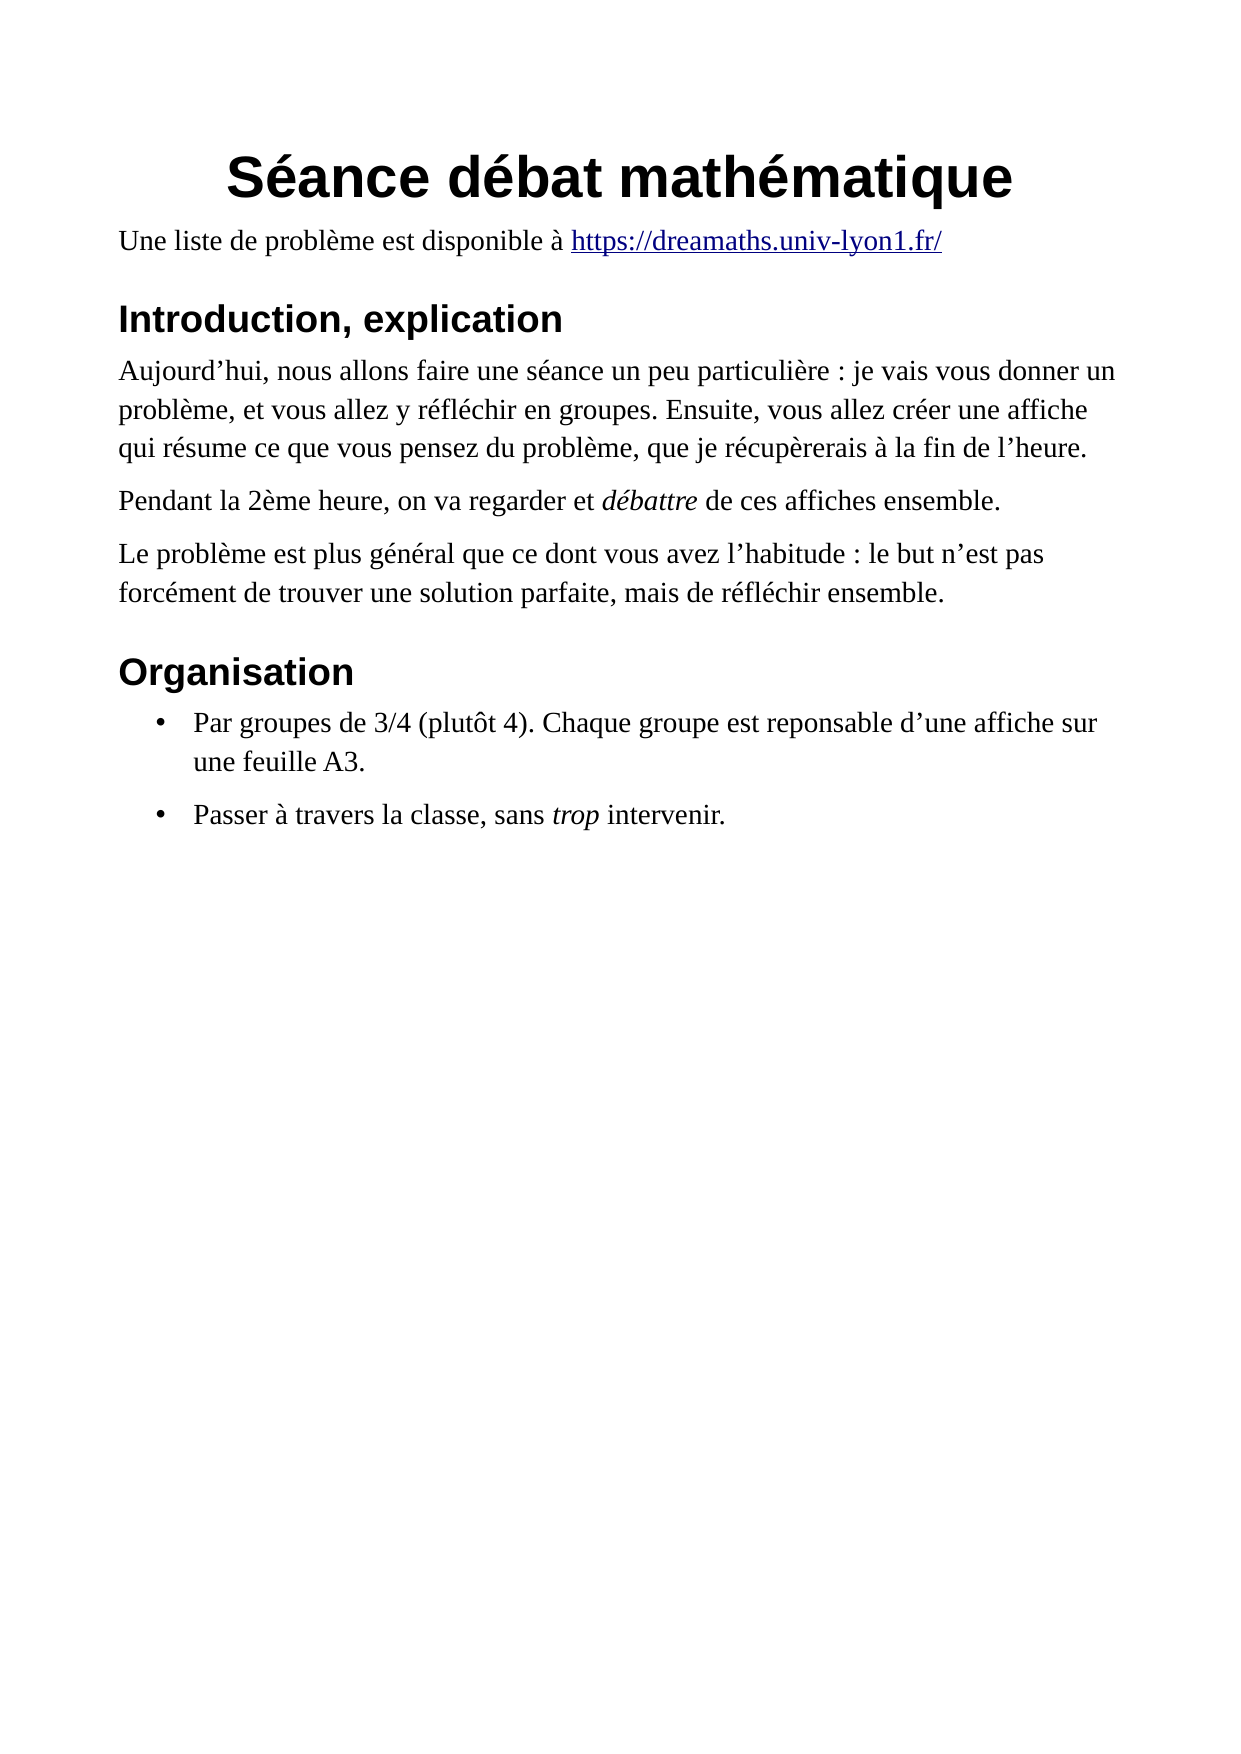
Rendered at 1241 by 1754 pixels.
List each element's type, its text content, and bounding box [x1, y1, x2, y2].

text Aujourd’hui, nous allons faire une séance un peu particulière : je vais vous donner un problème, et vous allez y réfléchir en groupes. Ensuite, vous allez créer une affiche qui résume ce que vous pensez du problème, que je récupèrerais à la fin de l’heure. [118, 353, 1122, 464]
text Pendant la 2ème heure, on va regarder et débattre de ces affiches ensemble. [118, 483, 1122, 517]
subtitle Introduction, explication [118, 297, 1122, 341]
list Passer à travers la classe, sans trop intervenir. [156, 797, 1122, 831]
text Une liste de problème est disponible à https://dreamaths.univ-lyon1.fr/ [118, 223, 1122, 256]
list Par groupes de 3/4 (plutôt 4). Chaque groupe est reponsable d’une affiche sur une feuille A3. [156, 706, 1122, 778]
subtitle Organisation [118, 649, 1122, 693]
text Le problème est plus général que ce dont vous avez l’habitude : le but n’est pas forcément de trouver une solution parfaite, mais de réfléchir ensemble. [118, 537, 1122, 609]
title Séance débat mathématique [118, 143, 1122, 210]
